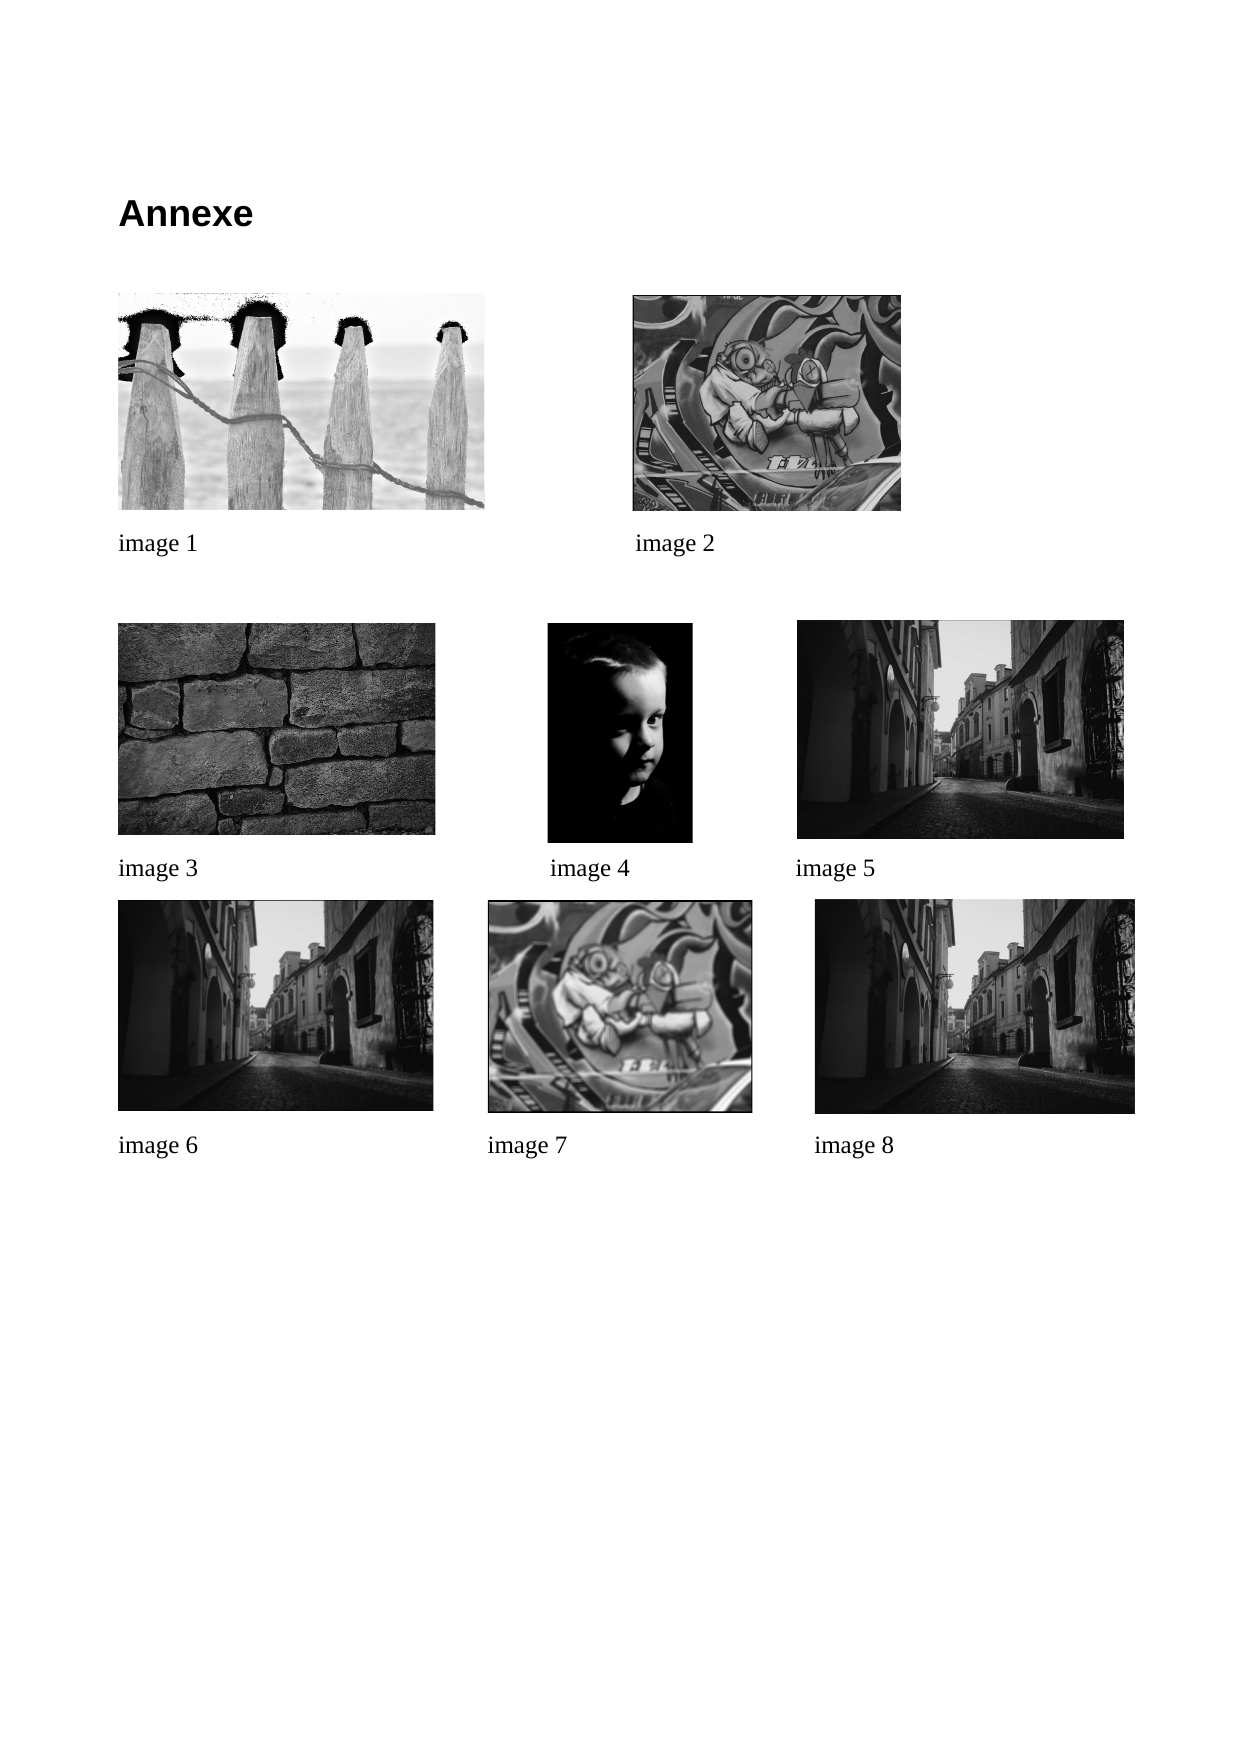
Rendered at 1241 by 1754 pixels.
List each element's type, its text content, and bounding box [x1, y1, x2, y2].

picture [632, 295, 901, 511]
subtitle Annexe [118, 191, 1122, 234]
picture [118, 900, 434, 1111]
picture [487, 900, 753, 1113]
text image 1 image 2 [118, 528, 1122, 557]
text image 6 image 7 image 8 [118, 1130, 1122, 1159]
picture [814, 899, 1135, 1114]
picture [797, 620, 1124, 839]
picture [118, 293, 485, 510]
picture [118, 623, 436, 835]
picture [547, 623, 693, 843]
text image 3 image 4 image 5 [118, 853, 1122, 882]
